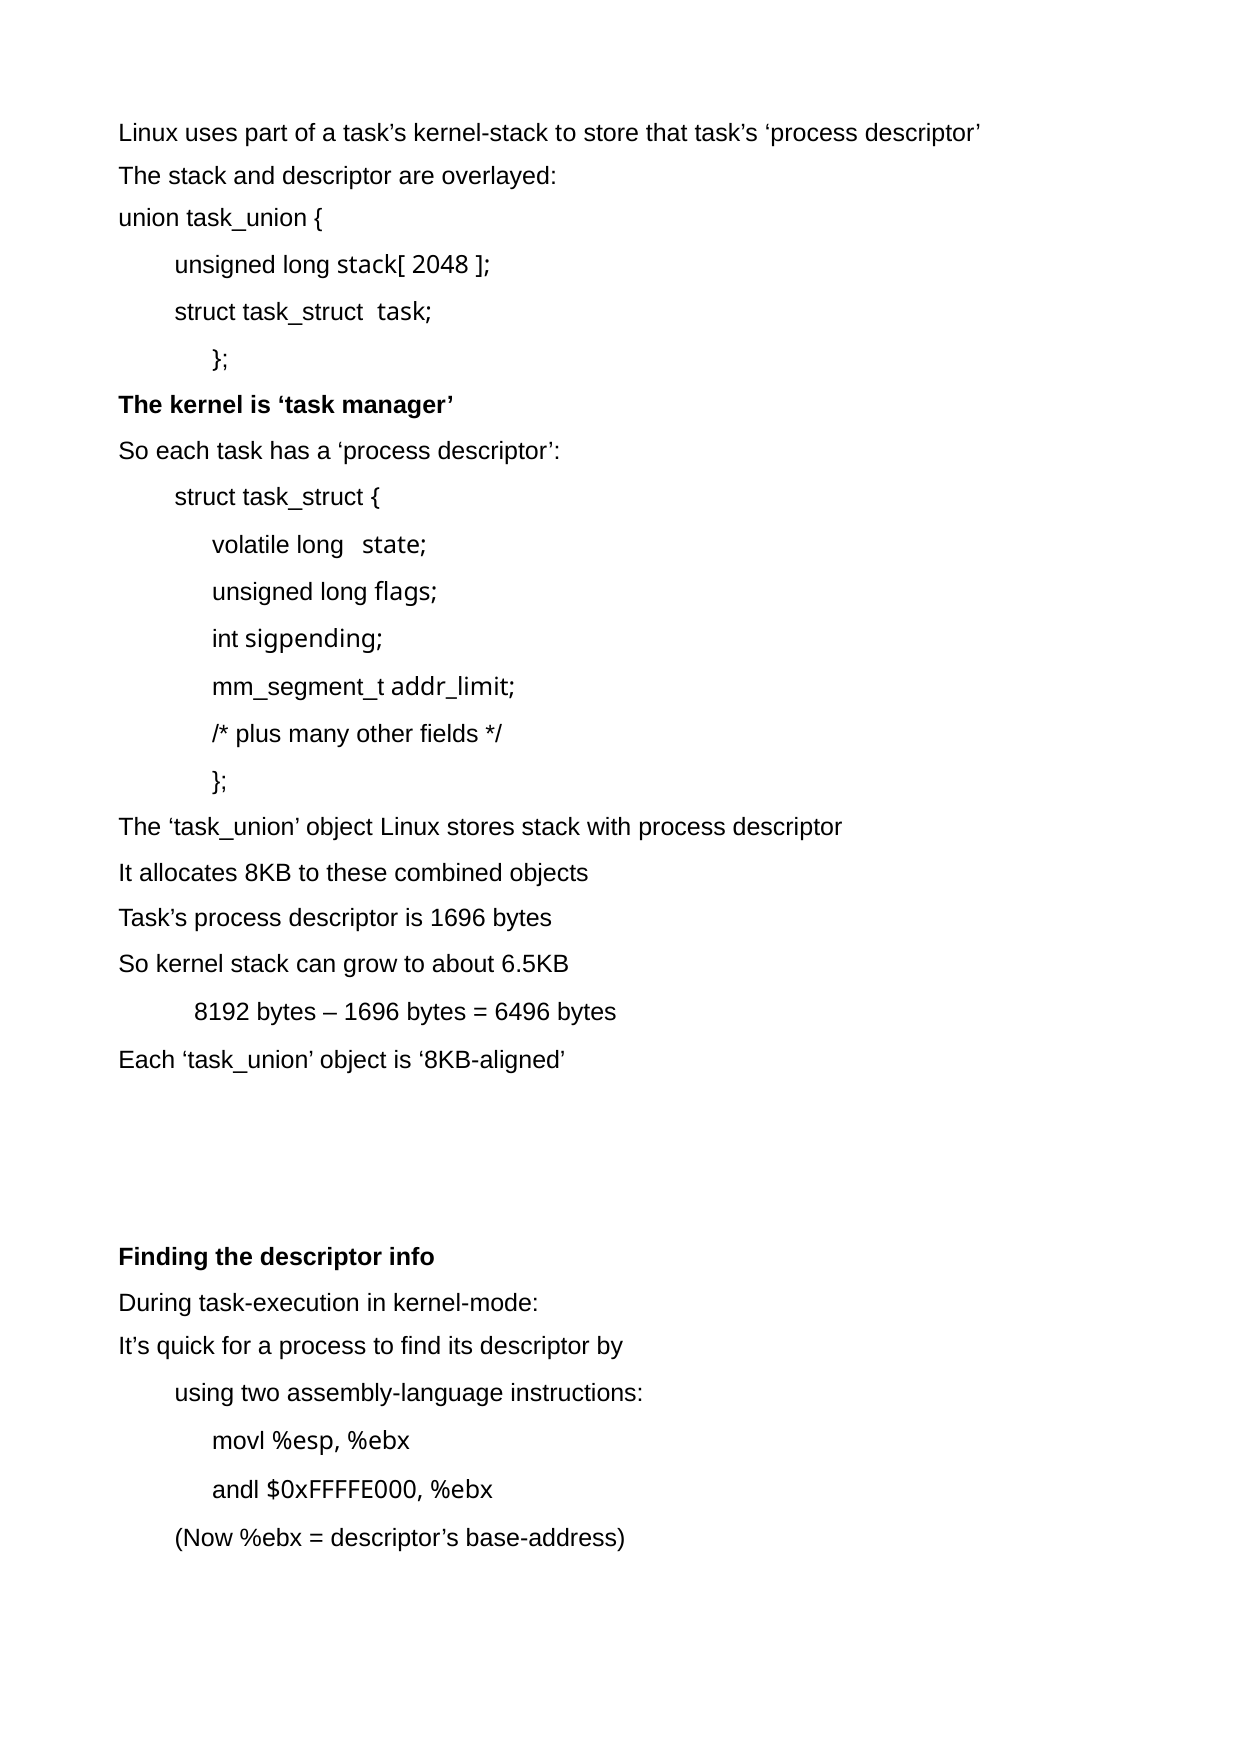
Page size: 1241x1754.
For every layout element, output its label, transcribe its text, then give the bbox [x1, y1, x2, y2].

text }; [118, 765, 1122, 796]
text So kernel stack can grow to about 6.5KB [118, 948, 1122, 977]
text union task_union { [118, 206, 1122, 232]
text mm_segment_t addr_limit; [118, 670, 1122, 701]
text Finding the descriptor info [118, 1242, 1122, 1271]
text movl %esp, %ebx [118, 1423, 1122, 1457]
text using two assembly-language instructions: [118, 1374, 1122, 1408]
text Each ‘task_union’ object is ‘8KB-aligned’ [118, 1045, 1122, 1073]
text unsigned long stack[ 2048 ]; [118, 248, 1122, 279]
text It allocates 8KB to these combined objects [118, 858, 1122, 886]
text int sigpending; [118, 623, 1122, 654]
text It’s quick for a process to find its descriptor by [118, 1331, 1122, 1360]
text The ‘task_union’ object Linux stores stack with process descriptor [118, 812, 1122, 841]
text struct task_struct task; [118, 296, 1122, 326]
text (Now %ebx = descriptor’s base-address) [118, 1520, 1122, 1554]
text The kernel is ‘task manager’ [118, 390, 1122, 419]
text Task’s process descriptor is 1696 bytes [118, 903, 1122, 932]
text andl $0xFFFFE000, %ebx [118, 1471, 1122, 1505]
text So each task has a ‘process descriptor’: [118, 436, 1122, 464]
text 8192 bytes – 1696 bytes = 6496 bytes [118, 994, 1122, 1028]
text Linux uses part of a task’s kernel-stack to store that task’s ‘process descriptor’ [118, 118, 1122, 147]
text unsigned long flags; [118, 576, 1122, 606]
text struct task_struct { [118, 481, 1122, 512]
text During task-execution in kernel-mode: [118, 1288, 1122, 1316]
text The stack and descriptor are overlayed: [118, 163, 1122, 189]
text volatile long state; [118, 528, 1122, 559]
text }; [118, 343, 1122, 374]
text /* plus many other fields */ [118, 718, 1122, 748]
